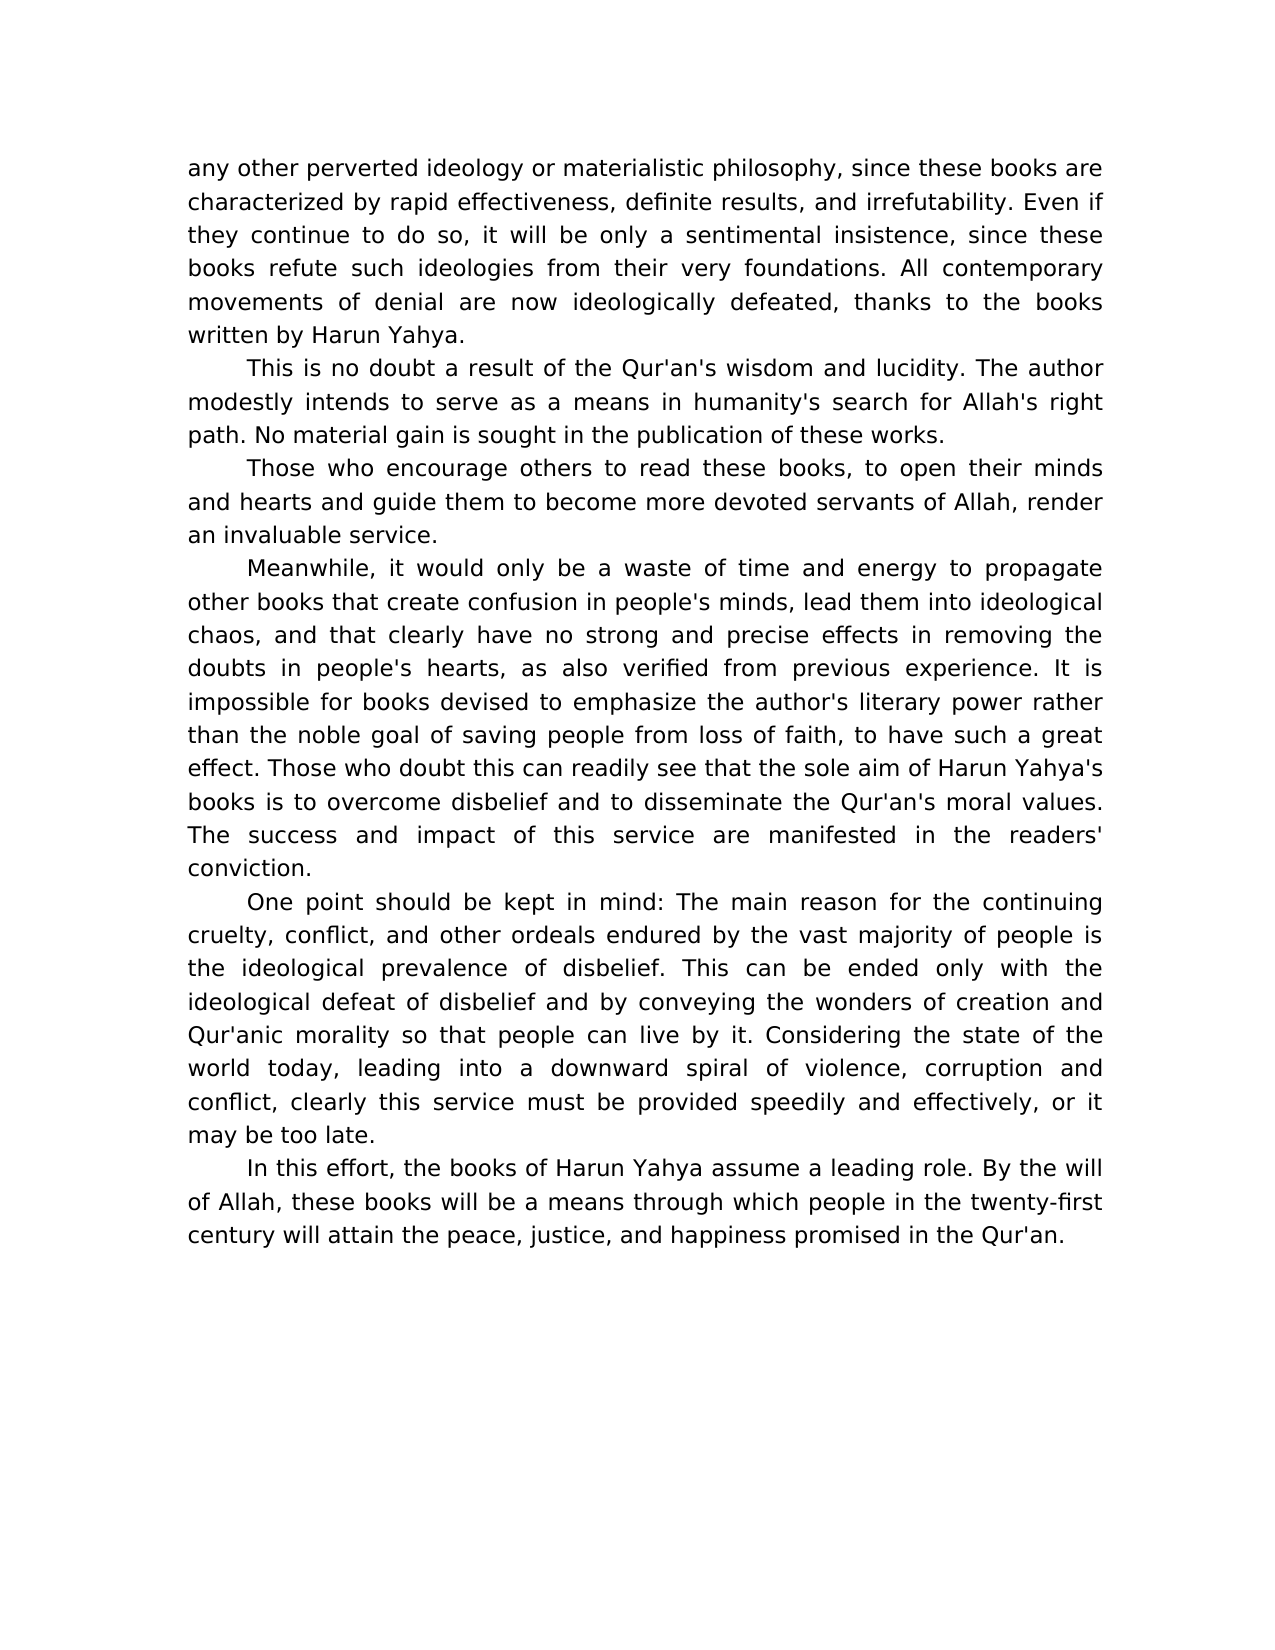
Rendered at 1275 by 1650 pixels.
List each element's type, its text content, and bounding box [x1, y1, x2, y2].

text Those who encourage others to read these books, to open their minds and hearts and guide them to become more devoted servants of Allah, render an invaluable service. [187, 450, 1104, 550]
text One point should be kept in mind: The main reason for the continuing cruelty, conflict, and other ordeals endured by the vast majority of people is the ideological prevalence of disbelief. This can be ended only with the ideological defeat of disbelief and by conveying the wonders of creation and Qur'anic morality so that people can live by it. Considering the state of the world today, leading into a downward spiral of violence, corruption and conflict, clearly this service must be provided speedily and effectively, or it may be too late. [187, 883, 1104, 1150]
text This is no doubt a result of the Qur'an's wisdom and lucidity. The author modestly intends to serve as a means in humanity's search for Allah's right path. No material gain is sought in the publication of these works. [187, 350, 1104, 450]
text In this effort, the books of Harun Yahya assume a leading role. By the will of Allah, these books will be a means through which people in the twenty-first century will attain the peace, justice, and happiness promised in the Qur'an. [187, 1150, 1104, 1250]
text Meanwhile, it would only be a waste of time and energy to propagate other books that create confusion in people's minds, lead them into ideological chaos, and that clearly have no strong and precise effects in removing the doubts in people's hearts, as also verified from previous experience. It is impossible for books devised to emphasize the author's literary power rather than the noble goal of saving people from loss of faith, to have such a great effect. Those who doubt this can readily see that the sole aim of Harun Yahya's books is to overcome disbelief and to disseminate the Qur'an's moral values. The success and impact of this service are manifested in the readers' conviction. [187, 550, 1104, 883]
text any other perverted ideology or materialistic philosophy, since these books are characterized by rapid effectiveness, definite results, and irrefutability. Even if they continue to do so, it will be only a sentimental insistence, since these books refute such ideologies from their very foundations. All contemporary movements of denial are now ideologically defeated, thanks to the books written by Harun Yahya. [187, 150, 1104, 350]
